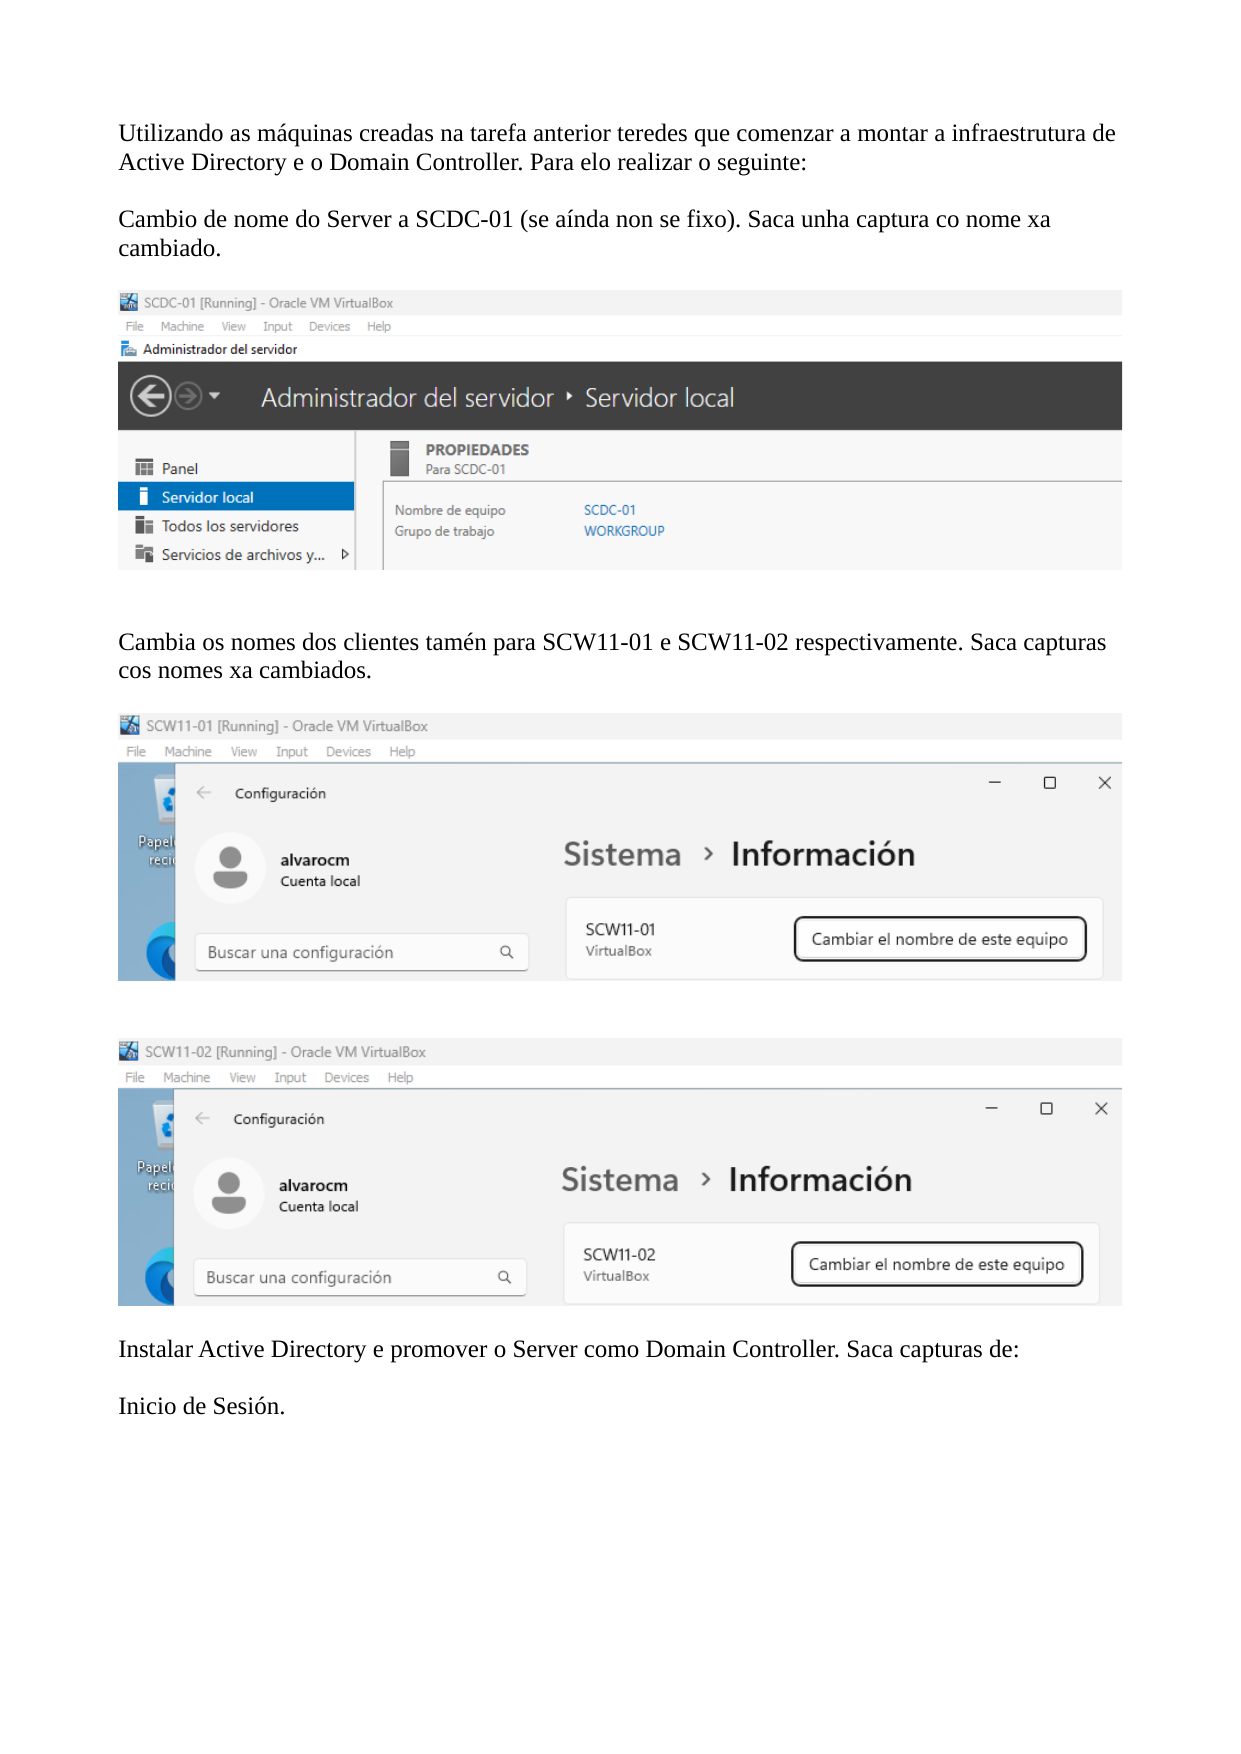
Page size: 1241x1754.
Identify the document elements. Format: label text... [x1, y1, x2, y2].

picture [118, 290, 1123, 570]
text Inicio de Sesión. [118, 1391, 1122, 1420]
picture [118, 1038, 1123, 1306]
picture [118, 713, 1123, 981]
text Utilizando as máquinas creadas na tarefa anterior teredes que comenzar a montar a infraestrutura de Active Directory e o Domain Controller. Para elo realizar o seguinte: [118, 118, 1122, 176]
text Cambio de nome do Server a SCDC-01 (se aínda non se fixo). Saca unha captura co nome xa cambiado. [118, 204, 1122, 262]
text Cambia os nomes dos clientes tamén para SCW11-01 e SCW11-02 respectivamente. Saca capturas cos nomes xa cambiados. [118, 627, 1122, 684]
text Instalar Active Directory e promover o Server como Domain Controller. Saca capturas de: [118, 1334, 1122, 1363]
